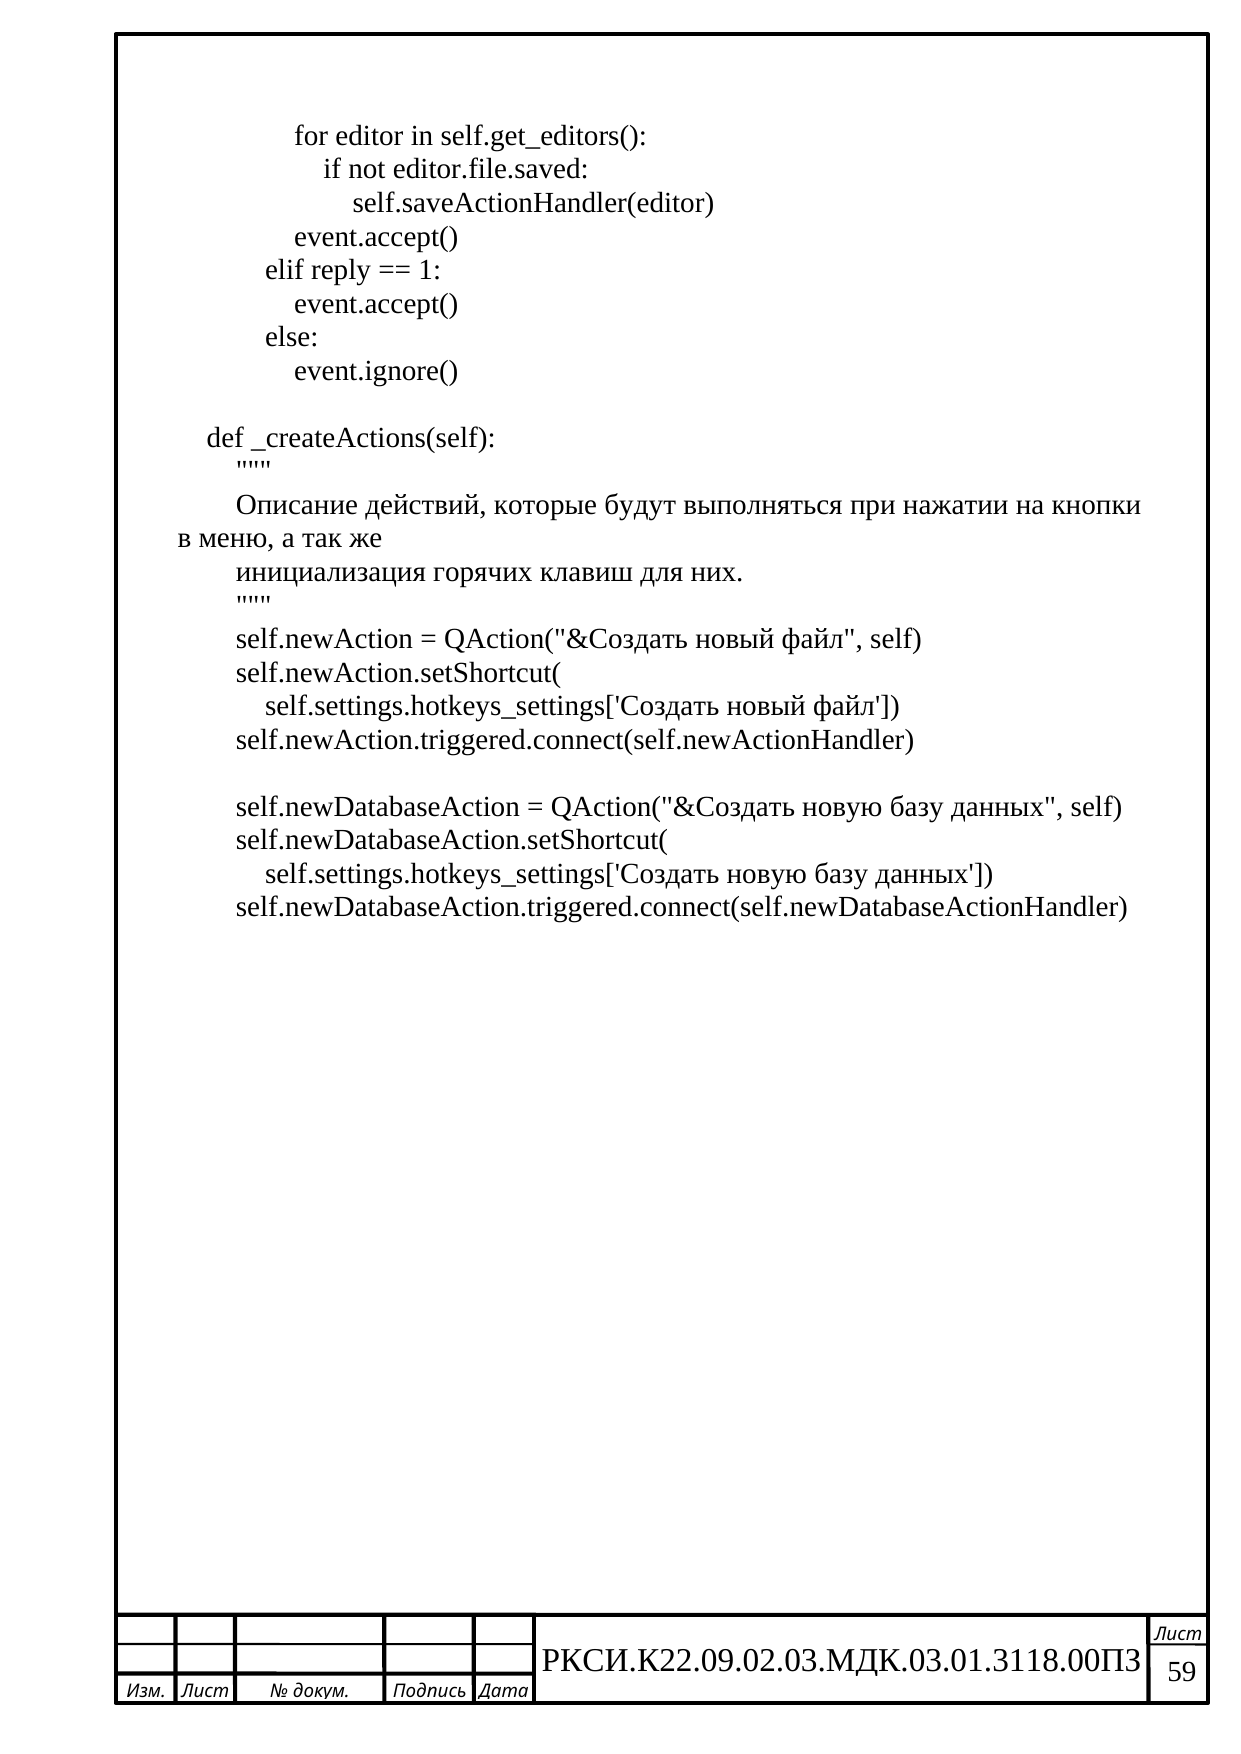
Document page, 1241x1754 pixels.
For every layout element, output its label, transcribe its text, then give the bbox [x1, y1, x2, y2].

subtitle """ [177, 588, 1152, 621]
subtitle self.newAction.triggered.connect(self.newActionHandler) [177, 722, 1152, 755]
subtitle event.ignore() [177, 353, 1152, 386]
subtitle self.settings.hotkeys_settings['Создать новую базу данных']) [177, 856, 1152, 889]
subtitle self.newAction = QAction("&Создать новый файл", self) [177, 621, 1152, 655]
subtitle for editor in self.get_editors(): [177, 118, 1152, 152]
subtitle self.newDatabaseAction.setShortcut( [177, 822, 1152, 856]
subtitle elif reply == 1: [177, 252, 1152, 286]
subtitle self.newDatabaseAction.triggered.connect(self.newDatabaseActionHandler) [177, 889, 1152, 923]
subtitle event.accept() [177, 219, 1152, 252]
subtitle self.saveActionHandler(editor) [177, 185, 1152, 219]
subtitle """ [177, 453, 1152, 487]
subtitle self.newDatabaseAction = QAction("&Создать новую базу данных", self) [177, 789, 1152, 822]
subtitle инициализация горячих клавиш для них. [177, 554, 1152, 588]
subtitle self.newAction.setShortcut( [177, 655, 1152, 688]
subtitle def _createActions(self): [177, 420, 1152, 453]
subtitle event.accept() [177, 286, 1152, 319]
subtitle else: [177, 319, 1152, 353]
subtitle self.settings.hotkeys_settings['Создать новый файл']) [177, 688, 1152, 722]
subtitle if not editor.file.saved: [177, 152, 1152, 185]
subtitle Описание действий, которые будут выполняться при нажатии на кнопки в меню, а так же [177, 487, 1152, 554]
